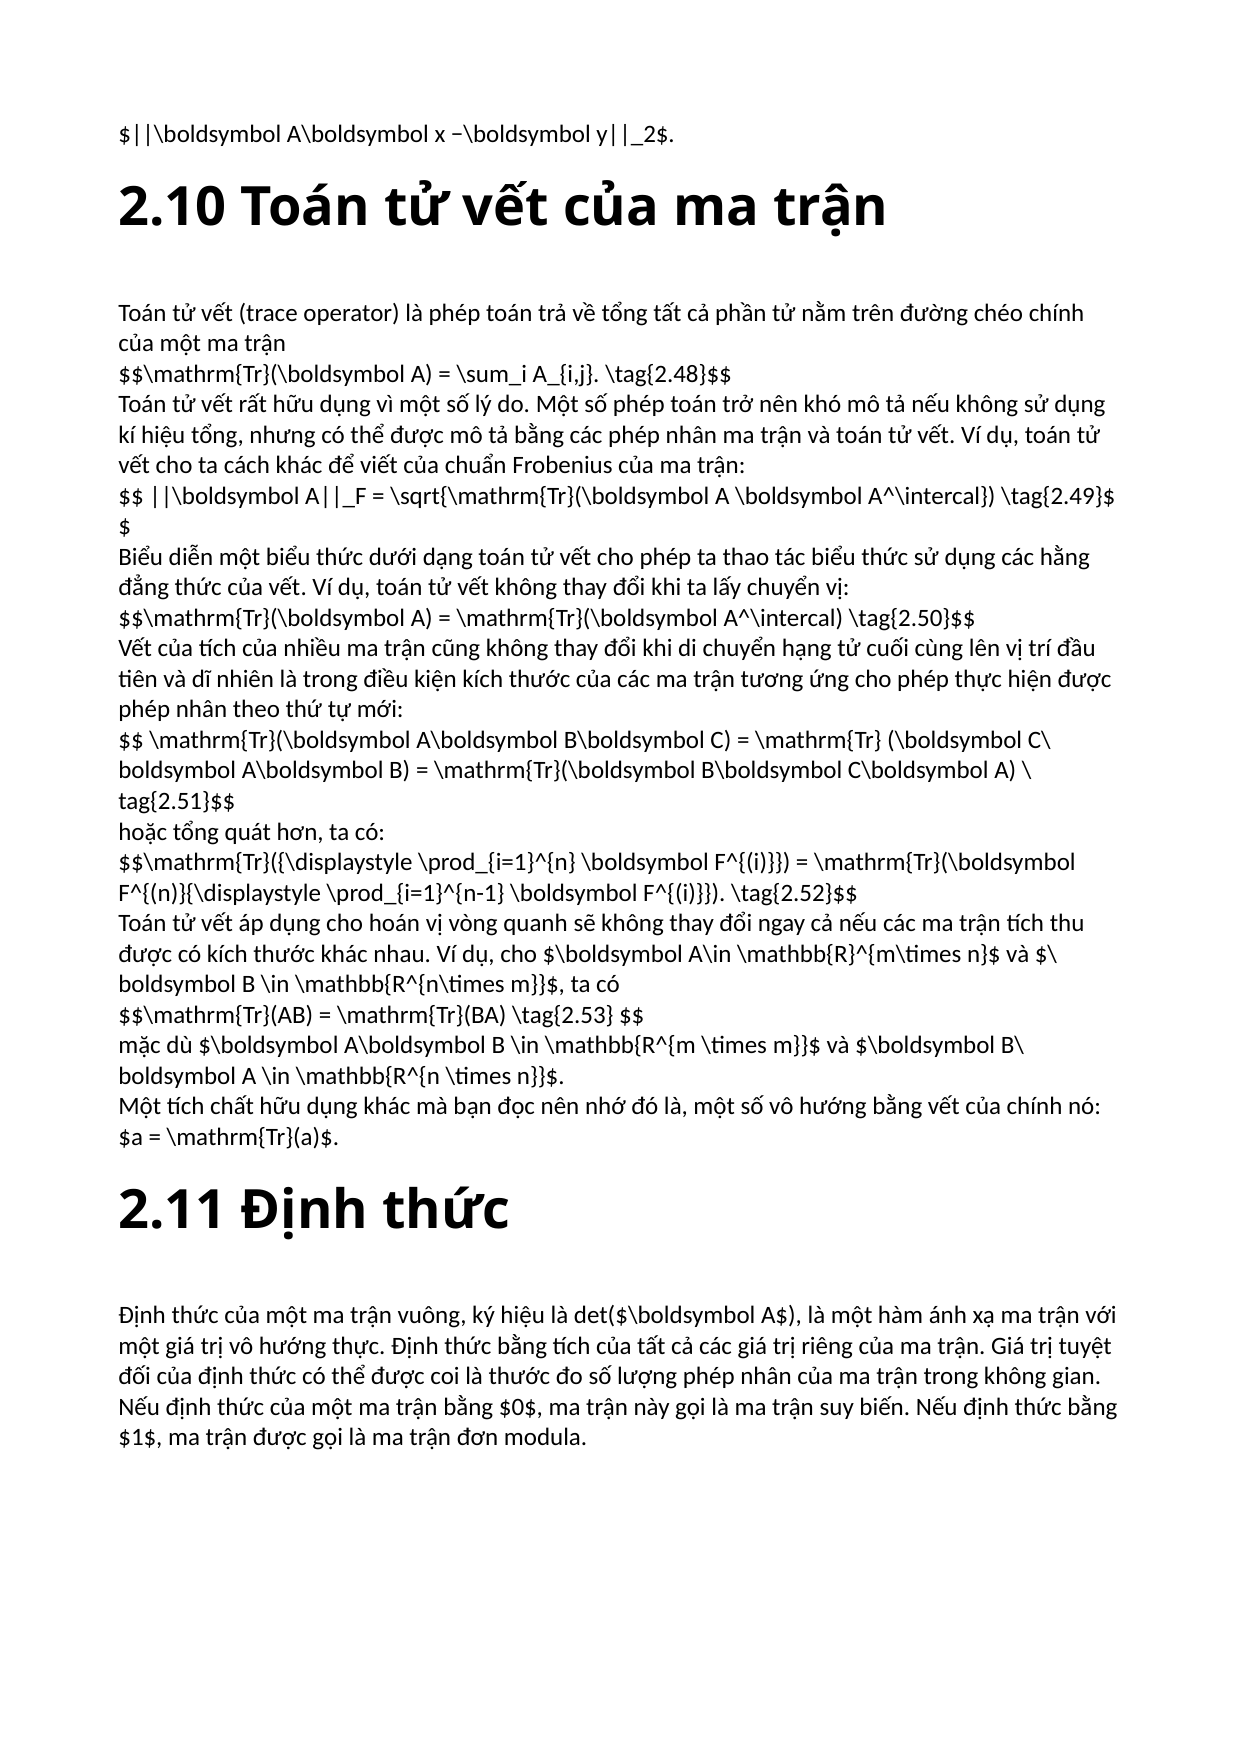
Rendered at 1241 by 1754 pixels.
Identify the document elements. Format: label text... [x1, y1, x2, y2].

text $$\mathrm{Tr}(\boldsymbol A) = \sum_i A_{i,j}. \tag{2.48}$$ [118, 358, 1122, 388]
text Biểu diễn một biểu thức dưới dạng toán tử vết cho phép ta thao tác biểu thức sử dụng các hằng đẳng thức của vết. Ví dụ, toán tử vết không thay đổi khi ta lấy chuyển vị: [118, 541, 1122, 602]
text $$\mathrm{Tr}(AB) = \mathrm{Tr}(BA) \tag{2.53} $$ [118, 999, 1122, 1029]
text $||\boldsymbol A\boldsymbol x −\boldsymbol y||_2$. [118, 118, 1122, 149]
text $$\mathrm{Tr}({\displaystyle \prod_{i=1}^{n} \boldsymbol F^{(i)}}) = \mathrm{Tr}(\boldsymbol F^{(n)}{\displaystyle \prod_{i=1}^{n-1} \boldsymbol F^{(i)}}). \tag{2.52}$$ [118, 846, 1122, 907]
text Một tích chất hữu dụng khác mà bạn đọc nên nhớ đó là, một số vô hướng bằng vết của chính nó: $a = \mathrm{Tr}(a)$. [118, 1090, 1122, 1151]
text Định thức của một ma trận vuông, ký hiệu là det($\boldsymbol A$), là một hàm ánh xạ ma trận với một giá trị vô hướng thực. Định thức bằng tích của tất cả các giá trị riêng của ma trận. Giá trị tuyệt đối của định thức có thể được coi là thước đo số lượng phép nhân của ma trận trong không gian. Nếu định thức của một ma trận bằng $0$, ma trận này gọi là ma trận suy biến. Nếu định thức bằng $1$, ma trận được gọi là ma trận đơn modula. [118, 1299, 1122, 1452]
subtitle 2.11 Định thức [118, 1170, 1122, 1244]
text Toán tử vết áp dụng cho hoán vị vòng quanh sẽ không thay đổi ngay cả nếu các ma trận tích thu được có kích thước khác nhau. Ví dụ, cho $\boldsymbol A\in \mathbb{R}^{m\times n}$ và $\boldsymbol B \in \mathbb{R^{n\times m}}$, ta có [118, 907, 1122, 999]
text Toán tử vết (trace operator) là phép toán trả về tổng tất cả phần tử nằm trên đường chéo chính của một ma trận [118, 297, 1122, 358]
text Toán tử vết rất hữu dụng vì một số lý do. Một số phép toán trở nên khó mô tả nếu không sử dụng kí hiệu tổng, nhưng có thể được mô tả bằng các phép nhân ma trận và toán tử vết. Ví dụ, toán tử vết cho ta cách khác để viết của chuẩn Frobenius của ma trận: [118, 388, 1122, 480]
text mặc dù $\boldsymbol A\boldsymbol B \in \mathbb{R^{m \times m}}$ và $\boldsymbol B\boldsymbol A \in \mathbb{R^{n \times n}}$. [118, 1029, 1122, 1090]
subtitle 2.10 Toán tử vết của ma trận [118, 167, 1122, 241]
text $$ \mathrm{Tr}(\boldsymbol A\boldsymbol B\boldsymbol C) = \mathrm{Tr} (\boldsymbol C\boldsymbol A\boldsymbol B) = \mathrm{Tr}(\boldsymbol B\boldsymbol C\boldsymbol A) \tag{2.51}$$ [118, 724, 1122, 816]
text $$ ||\boldsymbol A||_F = \sqrt{\mathrm{Tr}(\boldsymbol A \boldsymbol A^\intercal}) \tag{2.49}$$ [118, 480, 1122, 541]
text hoặc tổng quát hơn, ta có: [118, 816, 1122, 846]
text Vết của tích của nhiều ma trận cũng không thay đổi khi di chuyển hạng tử cuối cùng lên vị trí đầu tiên và dĩ nhiên là trong điều kiện kích thước của các ma trận tương ứng cho phép thực hiện được phép nhân theo thứ tự mới: [118, 632, 1122, 724]
text $$\mathrm{Tr}(\boldsymbol A) = \mathrm{Tr}(\boldsymbol A^\intercal) \tag{2.50}$$ [118, 602, 1122, 632]
